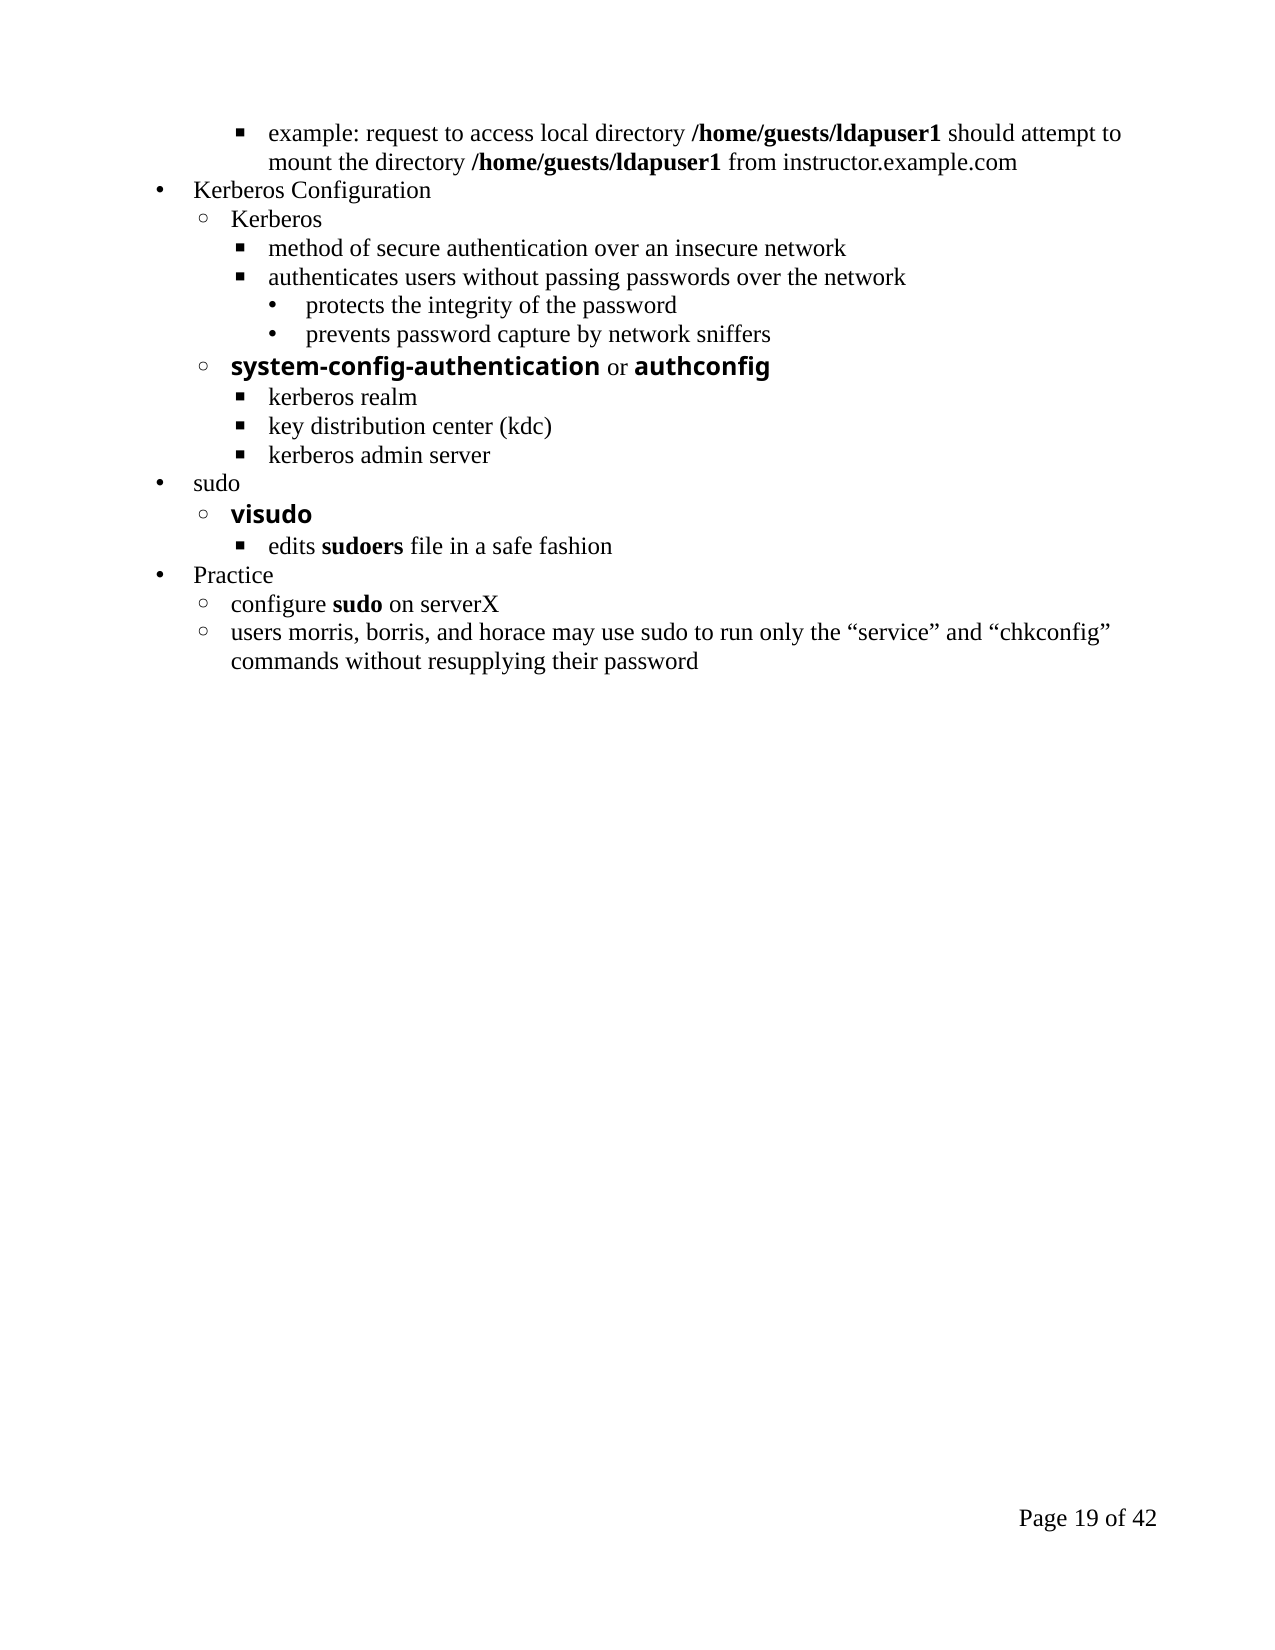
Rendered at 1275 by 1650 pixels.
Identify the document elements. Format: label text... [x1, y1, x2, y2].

list key distribution center (kdc) [231, 411, 1157, 440]
list visudo [193, 497, 1157, 531]
list Kerberos [193, 204, 1157, 233]
list users morris, borris, and horace may use sudo to run only the “service” and “chkconfig” commands without resupplying their password [193, 617, 1157, 675]
list configure sudo on serverX [193, 589, 1157, 617]
list prevents password capture by network sniffers [268, 319, 1157, 348]
list example: request to access local directory /home/guests/ldapuser1 should attempt to mount the directory /home/guests/ldapuser1 from instructor.example.com [231, 118, 1157, 176]
list kerberos realm [231, 382, 1157, 411]
list system-config-authentication or authconfig [193, 348, 1157, 382]
list authenticates users without passing passwords over the network [231, 262, 1157, 291]
list protects the integrity of the password [268, 291, 1157, 319]
list Kerberos Configuration [156, 176, 1157, 204]
list edits sudoers file in a safe fashion [231, 531, 1157, 560]
list Practice [156, 560, 1157, 589]
list method of secure authentication over an insecure network [231, 233, 1157, 262]
list sudo [156, 468, 1157, 497]
list kerberos admin server [231, 440, 1157, 468]
